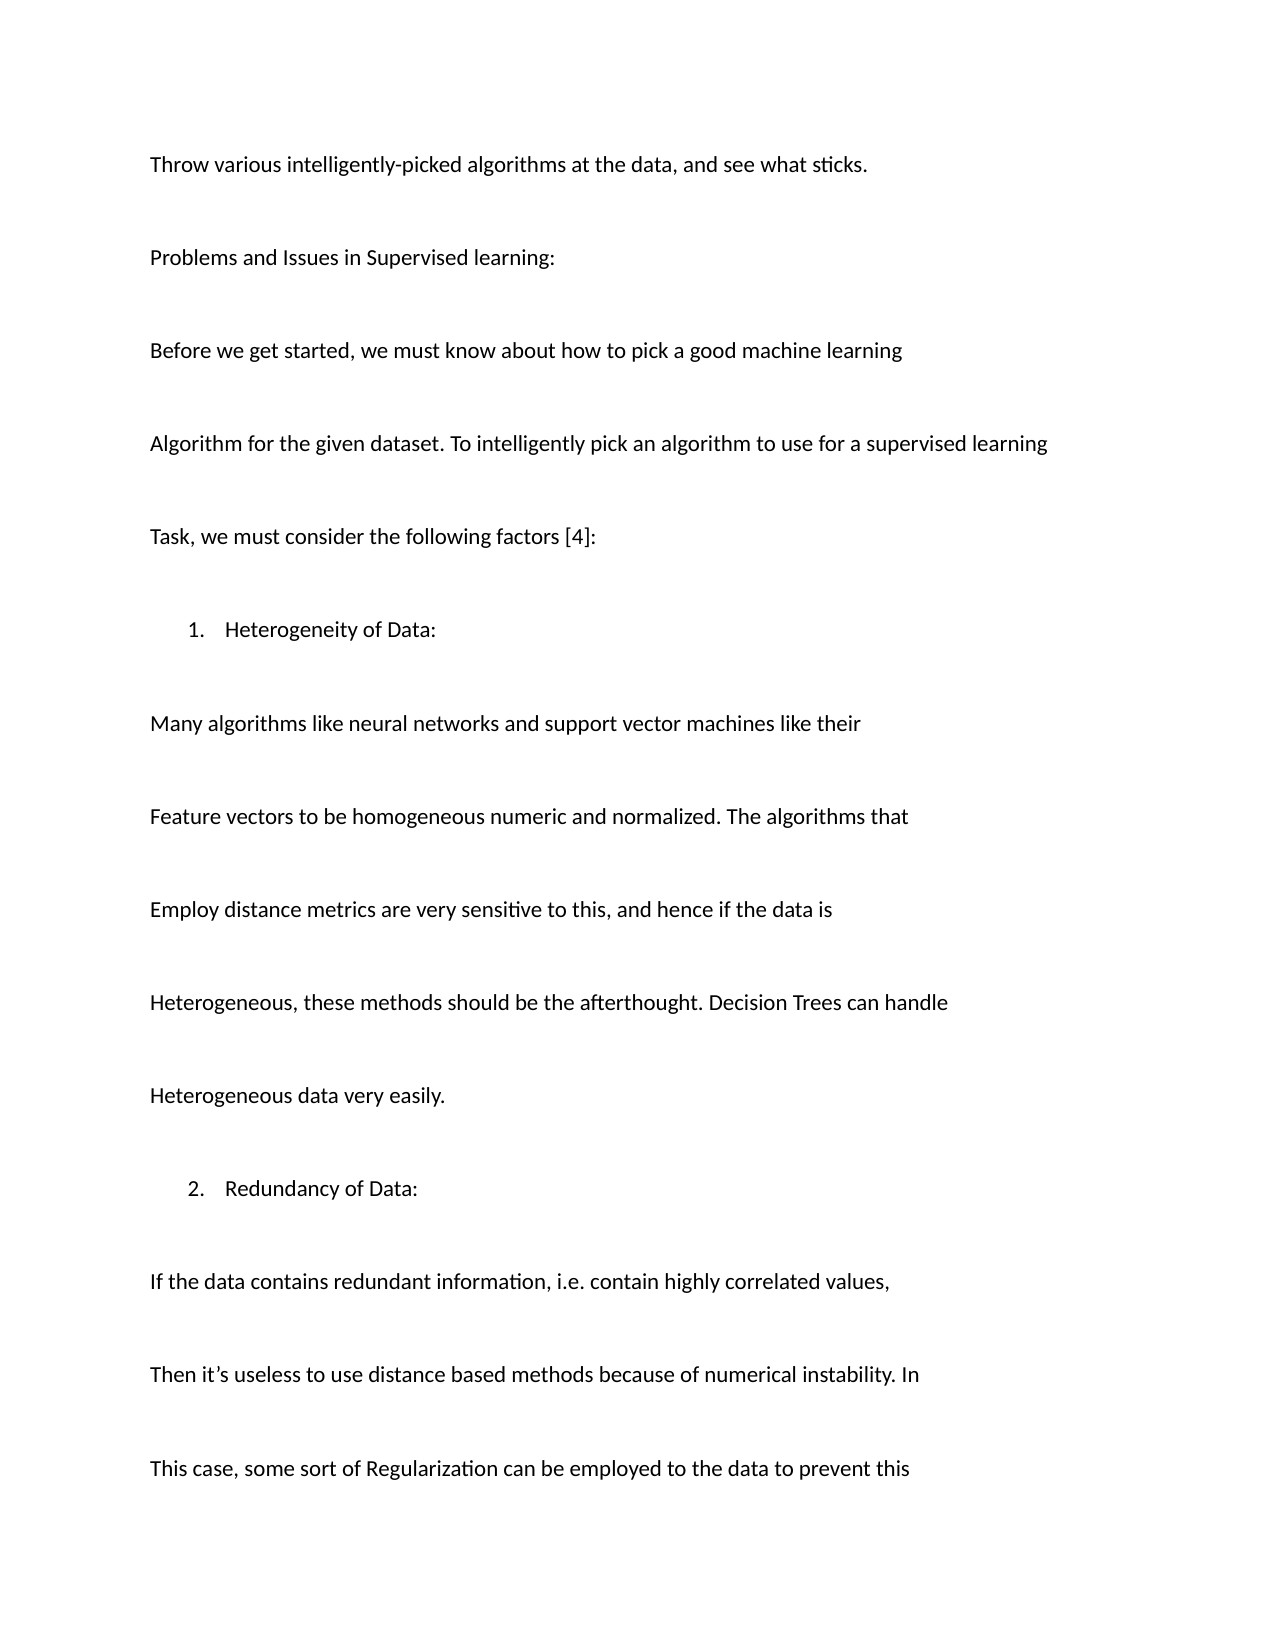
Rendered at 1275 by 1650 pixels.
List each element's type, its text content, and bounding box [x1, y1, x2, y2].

text This case, some sort of Regularization can be employed to the data to prevent this [150, 1454, 1125, 1482]
text Then it’s useless to use distance based methods because of numerical instability. In [150, 1361, 1125, 1389]
text Heterogeneous data very easily. [150, 1081, 1125, 1109]
text Heterogeneous, these methods should be the afterthought. Decision Trees can handle [150, 988, 1125, 1016]
text Before we get started, we must know about how to pick a good machine learning [150, 336, 1125, 364]
text Employ distance metrics are very sensitive to this, and hence if the data is [150, 895, 1125, 923]
text If the data contains redundant information, i.e. contain highly correlated values, [150, 1267, 1125, 1296]
list Redundancy of Data: [187, 1174, 1125, 1202]
text Many algorithms like neural networks and support vector machines like their [150, 709, 1125, 737]
text Problems and Issues in Supervised learning: [150, 243, 1125, 271]
text Algorithm for the given dataset. To intelligently pick an algorithm to use for a supervised learning [150, 429, 1125, 457]
text Throw various intelligently-picked algorithms at the data, and see what sticks. [150, 150, 1125, 178]
list Heterogeneity of Data: [187, 616, 1125, 644]
text Feature vectors to be homogeneous numeric and normalized. The algorithms that [150, 802, 1125, 830]
text Task, we must consider the following factors [4]: [150, 522, 1125, 551]
